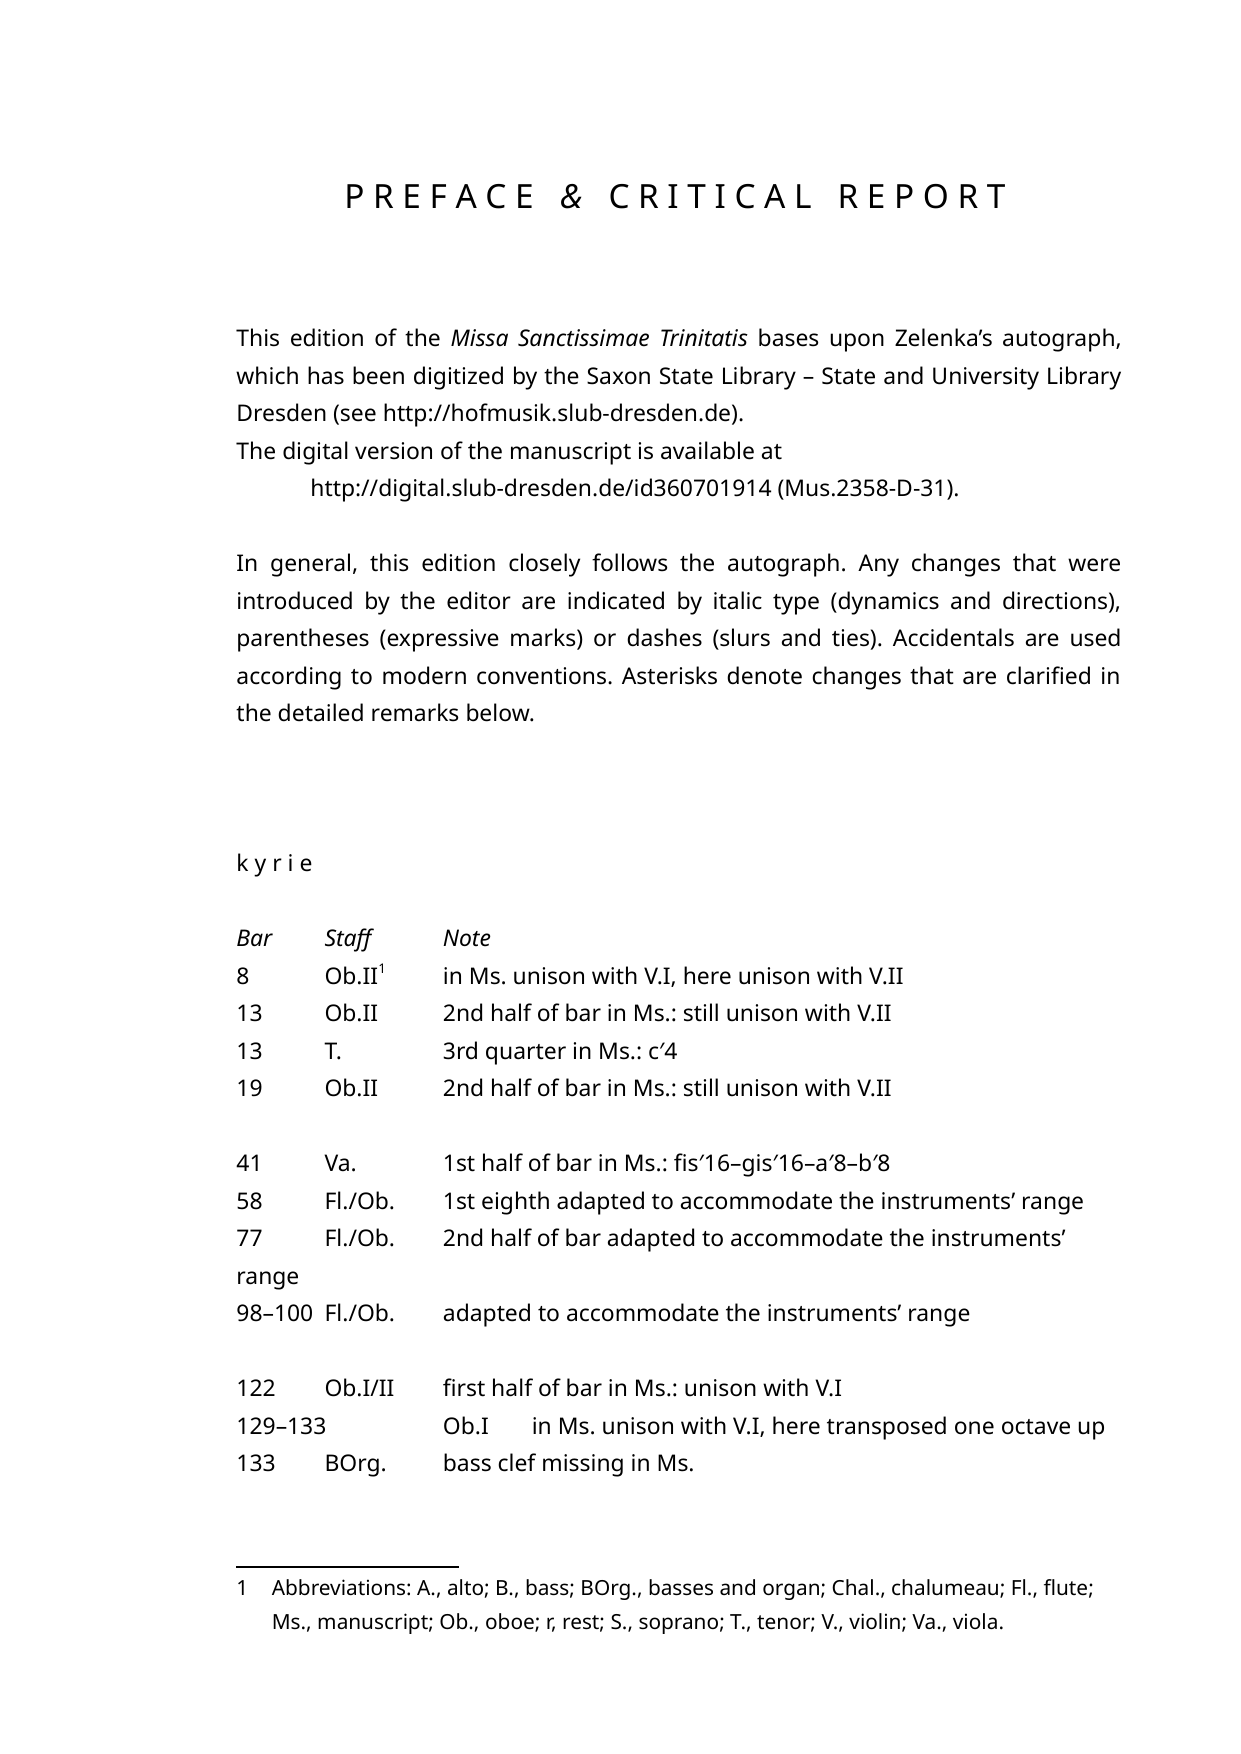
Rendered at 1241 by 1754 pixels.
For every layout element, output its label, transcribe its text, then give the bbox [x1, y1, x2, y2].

text k y r i e [236, 847, 1122, 879]
text Abbreviations: A., alto; B., bass; BOrg., basses and organ; Chal., chalumeau; Fl., flute; Ms., manuscript; Ob., oboe; r, rest; S., soprano; T., tenor; V., violin; Va., viola. [236, 1573, 1122, 1636]
text This edition of the Missa Sanctissimae Trinitatis bases upon Zelenka’s autograph, which has been digitized by the Saxon State Library – State and University Library Dresden (see http://hofmusik.slub-dresden.de). [236, 322, 1122, 429]
text The digital version of the manuscript is available at http://digital.slub-dresden.de/id360701914 (Mus.2358-D-31). [236, 435, 1122, 504]
text P R E F A C E & C R I T I C A L R E P O R T [236, 173, 1122, 218]
text Bar Staff Note 8 Ob.II in Ms. unison with V.I, here unison with V.II 13 Ob.II 2nd half of bar in Ms.: still unison with V.II 13 T. 3rd quarter in Ms.: c′4 19 Ob.II 2nd half of bar in Ms.: still unison with V.II 41 Va. 1st half of bar in Ms.: fis′16–gis′16–a′8–b′8 58 Fl./Ob. 1st eighth adapted to accommodate the instruments’ range 77 Fl./Ob. 2nd half of bar adapted to accommodate the instruments’ range 98–100 Fl./Ob. adapted to accommodate the instruments’ range 122 Ob.I/II first half of bar in Ms.: unison with V.I 129–133 Ob.I in Ms. unison with V.I, here transposed one octave up 133 BOrg. bass clef missing in Ms. [236, 922, 1122, 1554]
text In general, this edition closely follows the autograph. Any changes that were introduced by the editor are indicated by italic type (dynamics and directions), parentheses (expressive marks) or dashes (slurs and ties). Accidentals are used according to modern conventions. Asterisks denote changes that are clarified in the detailed remarks below. [236, 547, 1122, 729]
